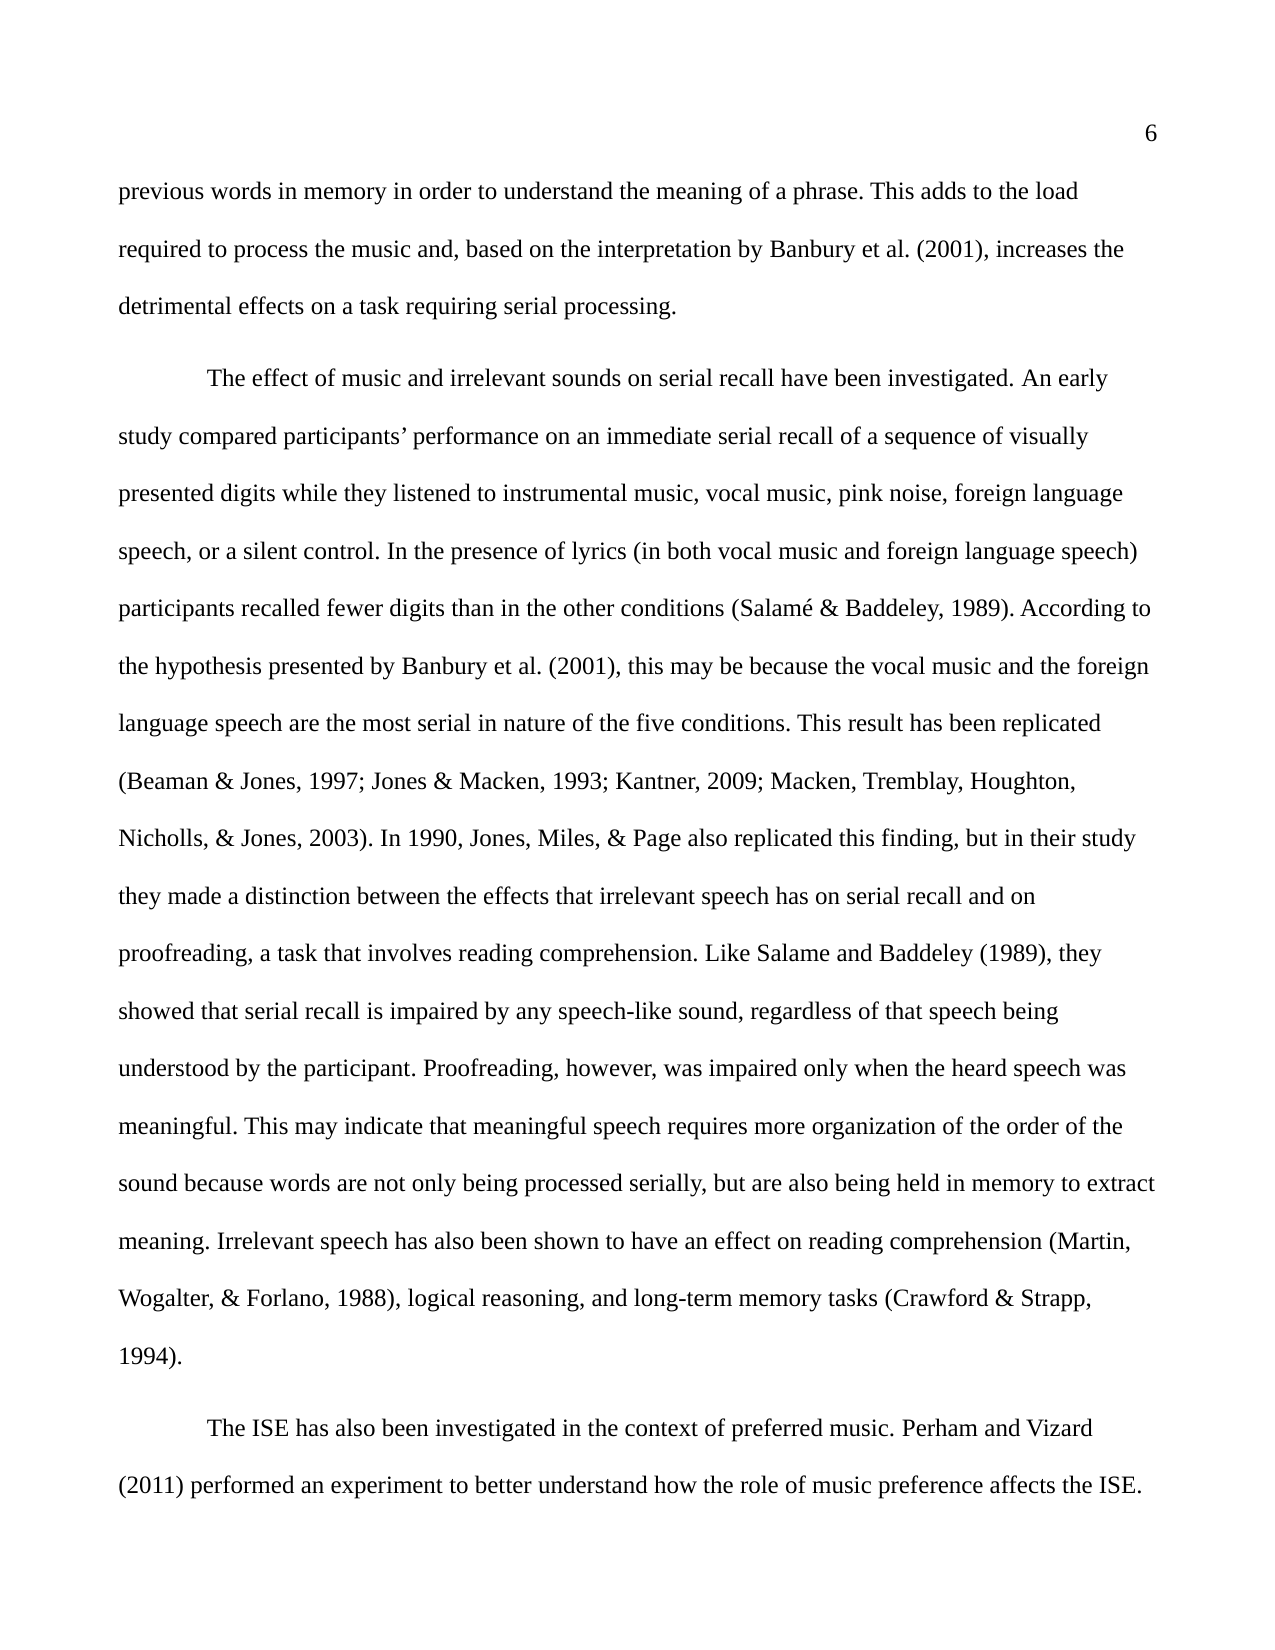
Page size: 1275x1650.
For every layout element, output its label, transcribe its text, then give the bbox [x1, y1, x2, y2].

text The effect of music and irrelevant sounds on serial recall have been investigated. An early study compared participants’ performance on an immediate serial recall of a sequence of visually presented digits while they listened to instrumental music, vocal music, pink noise, foreign language speech, or a silent control. In the presence of lyrics (in both vocal music and foreign language speech) participants recalled fewer digits than in the other conditions (Salamé & Baddeley, 1989)⁠. According to the hypothesis presented by Banbury et al. (2001)⁠, this may be because the vocal music and the foreign language speech are the most serial in nature of the five conditions. This result has been replicated (Beaman & Jones, 1997; Jones & Macken, 1993; Kantner, 2009; Macken, Tremblay, Houghton, Nicholls, & Jones, 2003)⁠. In 1990, Jones, Miles, & Page⁠ also replicated this finding, but in their study they made a distinction between the effects that irrelevant speech has on serial recall and on proofreading, a task that involves reading comprehension. Like Salame and Baddeley (1989), they showed that serial recall is impaired by any speech-like sound, regardless of that speech being understood by the participant. Proofreading, however, was impaired only when the heard speech was meaningful. This may indicate that meaningful speech requires more organization of the order of the sound because words are not only being processed serially, but are also being held in memory to extract meaning. Irrelevant speech has also been shown to have an effect on reading comprehension (Martin, Wogalter, & Forlano, 1988)⁠, logical reasoning, and long-term memory tasks (Crawford & Strapp, 1994)⁠. [118, 363, 1157, 1370]
text previous words in memory in order to understand the meaning of a phrase. This adds to the load required to process the music and, based on the interpretation by Banbury et al. (2001)⁠, increases the detrimental effects on a task requiring serial processing. [118, 176, 1157, 320]
text The ISE has also been investigated in the context of preferred music. Perham and Vizard (2011)⁠ performed an experiment to better understand how the role of music preference affects the ISE. [118, 1413, 1157, 1499]
